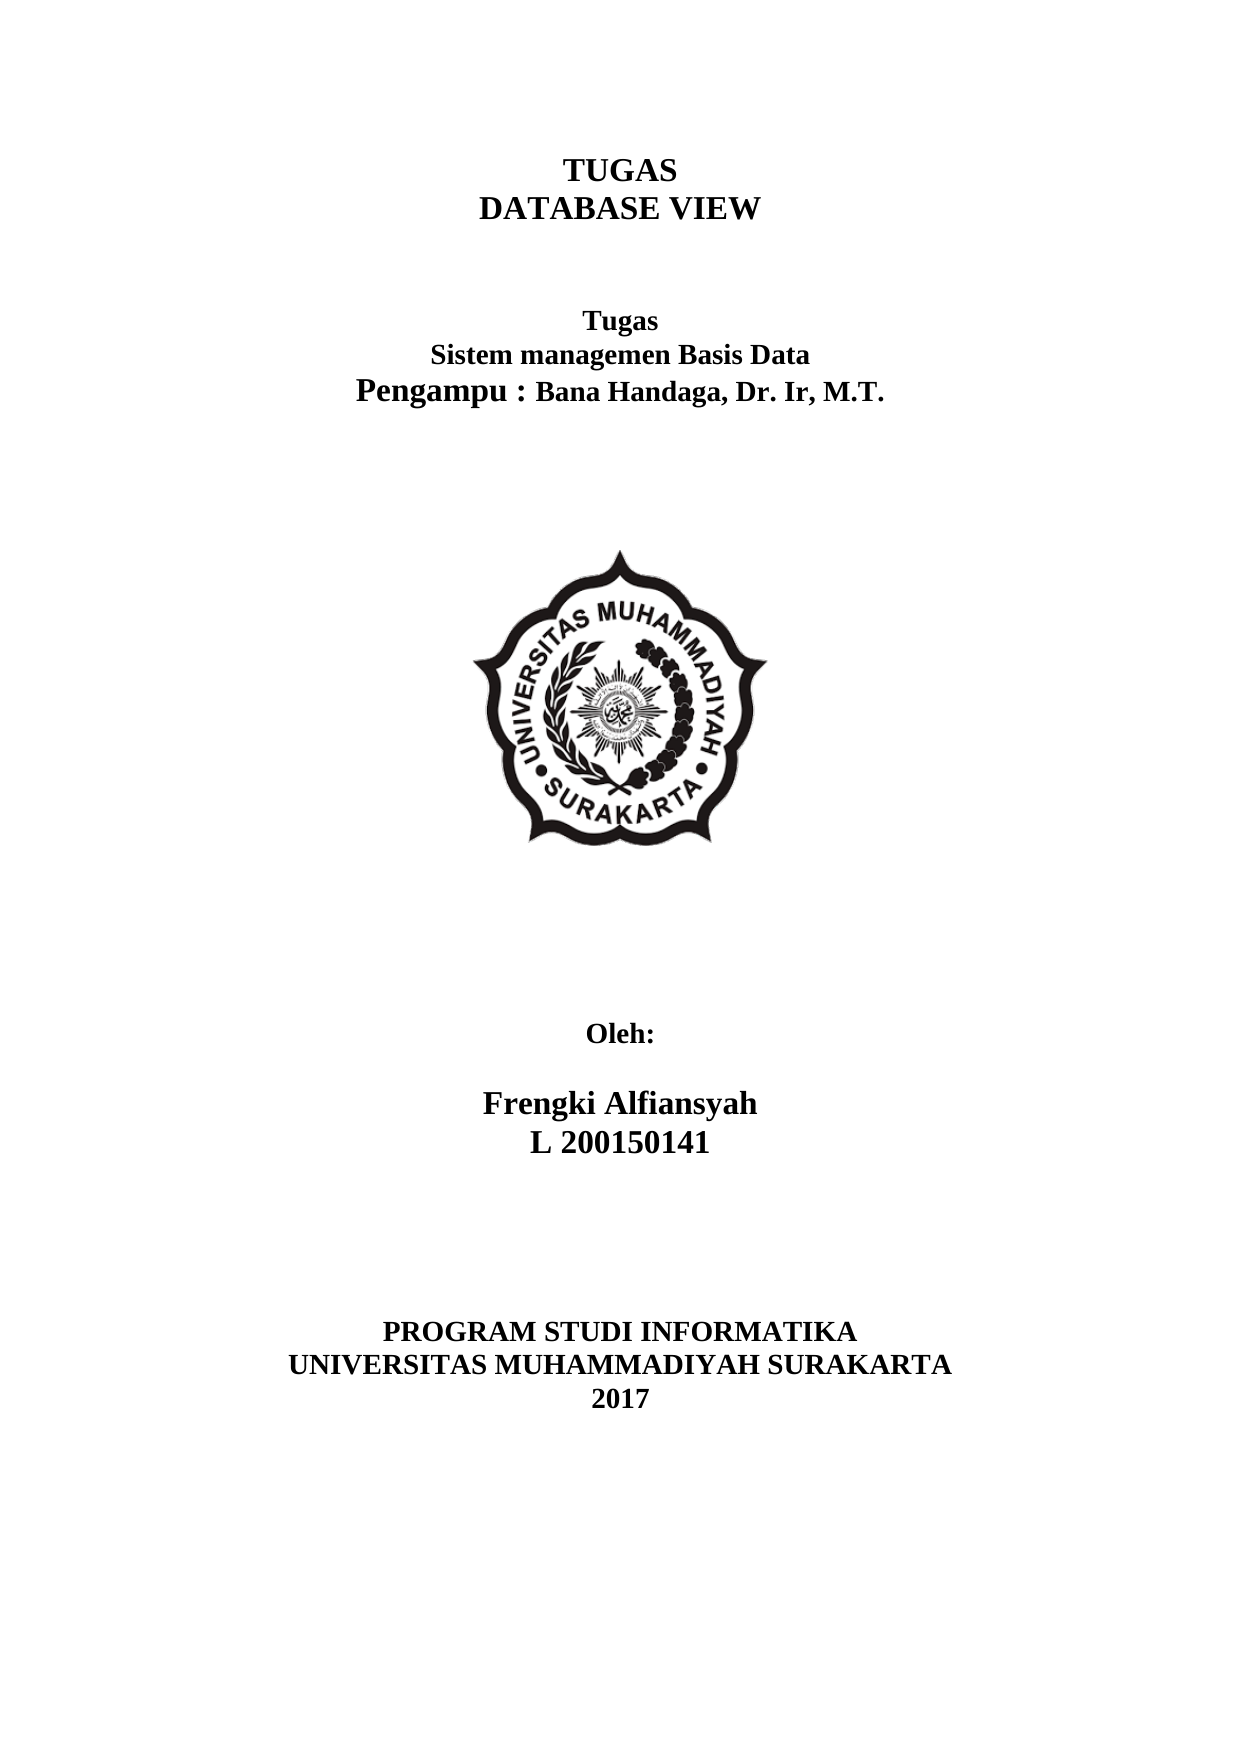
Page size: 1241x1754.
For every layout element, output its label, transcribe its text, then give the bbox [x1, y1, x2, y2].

text Oleh: [150, 1017, 1090, 1050]
text L 200150141 [150, 1122, 1090, 1160]
text Pengampu : Bana Handaga, Dr. Ir, M.T. [150, 370, 1090, 409]
text TUGAS [150, 150, 1090, 188]
text UNIVERSITAS MUHAMMADIYAH SURAKARTA [150, 1347, 1090, 1381]
text DATABASE VIEW [150, 188, 1090, 227]
text Tugas [150, 303, 1090, 337]
text Sistem managemen Basis Data [150, 337, 1090, 370]
text 2017 [150, 1381, 1090, 1414]
text PROGRAM STUDI INFORMATIKA [150, 1314, 1090, 1347]
text Frengki Alfiansyah [150, 1084, 1090, 1122]
